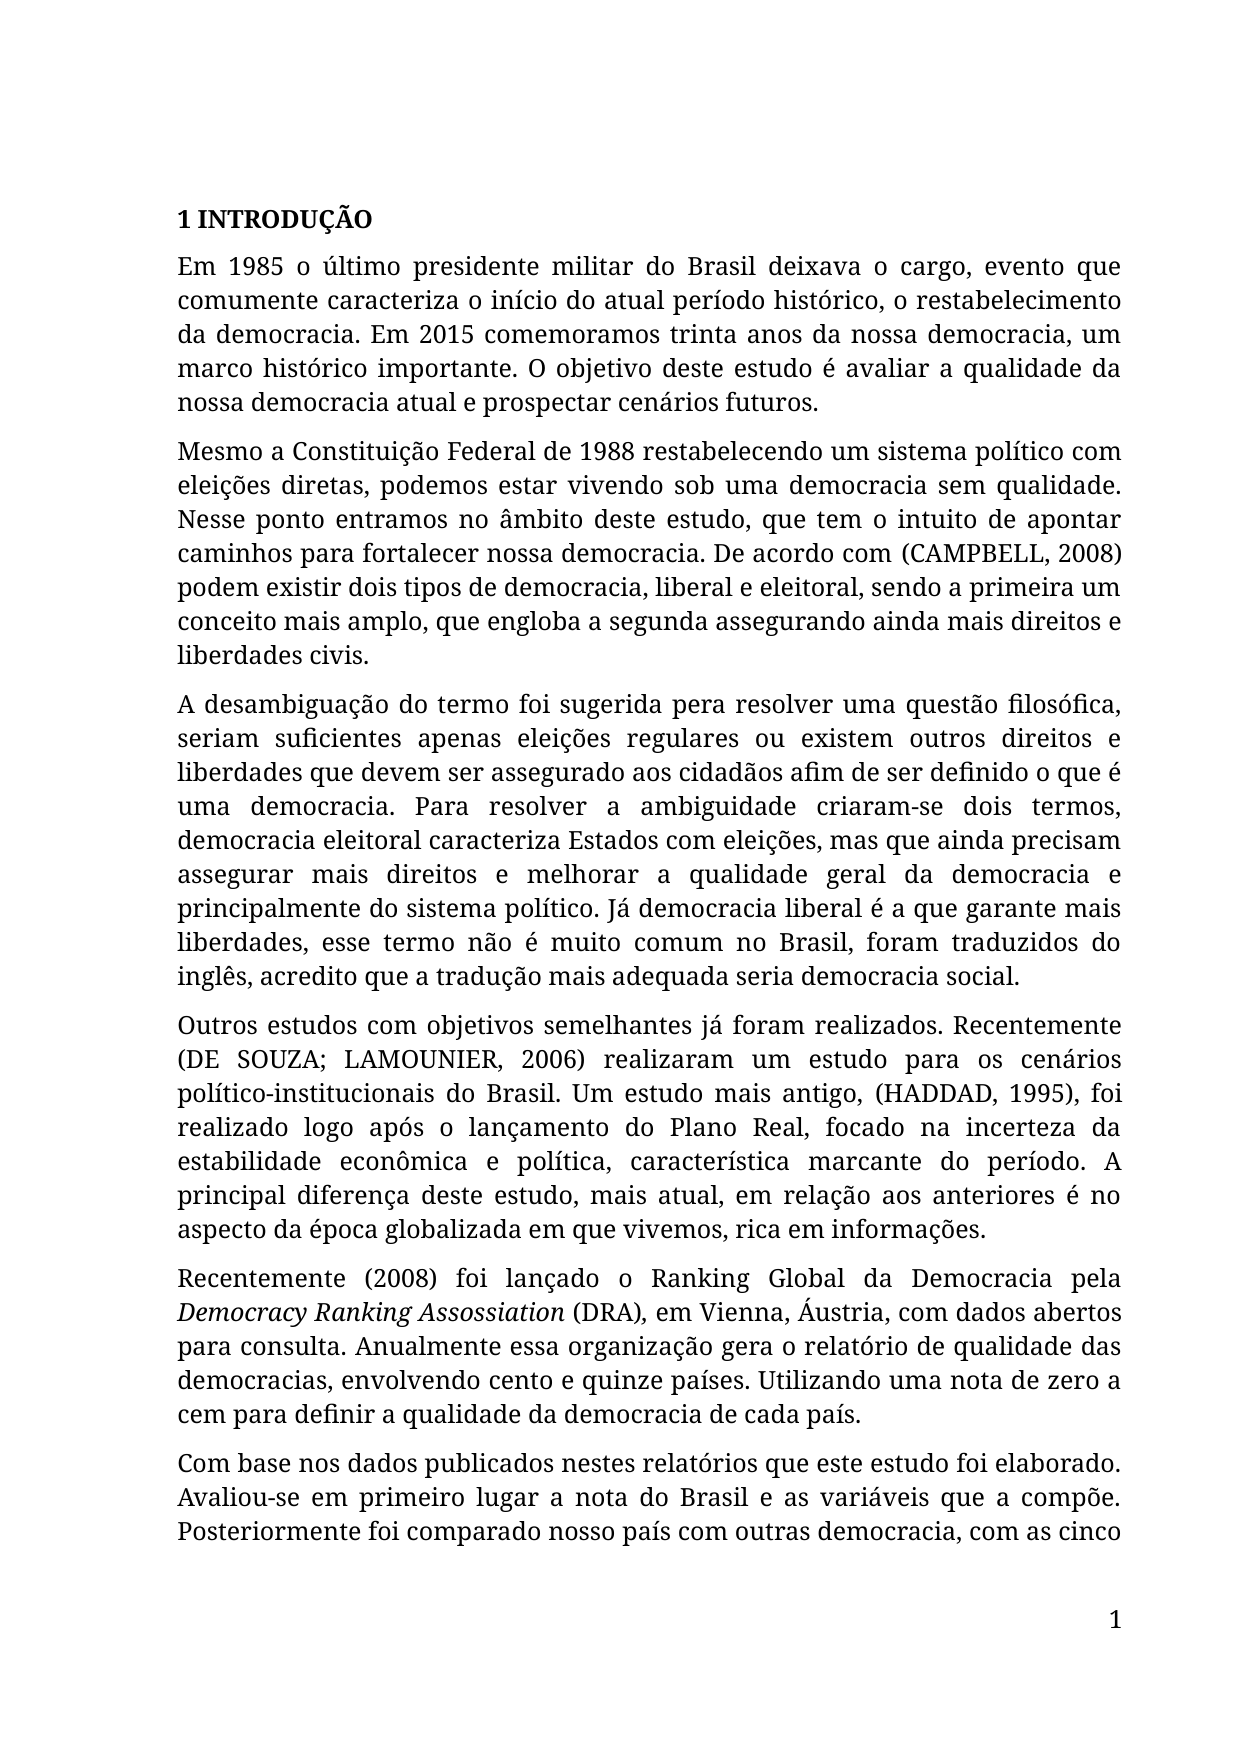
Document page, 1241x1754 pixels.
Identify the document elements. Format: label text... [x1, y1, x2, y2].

subtitle 1 Introdução [177, 202, 1122, 236]
text Outros estudos com objetivos semelhantes já foram realizados. Recentemente (DE SOUZA; LAMOUNIER, 2006) realizaram um estudo para os cenários político-institucionais do Brasil. Um estudo mais antigo, (HADDAD, 1995), foi realizado logo após o lançamento do Plano Real, focado na incerteza da estabilidade econômica e política, característica marcante do período. A principal diferença deste estudo, mais atual, em relação aos anteriores é no aspecto da época globalizada em que vivemos, rica em informações. [177, 1008, 1122, 1246]
text Recentemente (2008) foi lançado o Ranking Global da Democracia pela Democracy Ranking Assossiation (DRA), em Vienna, Áustria, com dados abertos para consulta. Anualmente essa organização gera o relatório de qualidade das democracias, envolvendo cento e quinze países. Utilizando uma nota de zero a cem para definir a qualidade da democracia de cada país. [177, 1261, 1122, 1431]
text Com base nos dados publicados nestes relatórios que este estudo foi elaborado. Avaliou-se em primeiro lugar a nota do Brasil e as variáveis que a compõe. Posteriormente foi comparado nosso país com outras democracia, com as cinco [177, 1446, 1122, 1548]
text A desambiguação do termo foi sugerida pera resolver uma questão filosófica, seriam suficientes apenas eleições regulares ou existem outros direitos e liberdades que devem ser assegurado aos cidadãos afim de ser definido o que é uma democracia. Para resolver a ambiguidade criaram-se dois termos, democracia eleitoral caracteriza Estados com eleições, mas que ainda precisam assegurar mais direitos e melhorar a qualidade geral da democracia e principalmente do sistema político. Já democracia liberal é a que garante mais liberdades, esse termo não é muito comum no Brasil, foram traduzidos do inglês, acredito que a tradução mais adequada seria democracia social. [177, 686, 1122, 993]
text Em 1985 o último presidente militar do Brasil deixava o cargo, evento que comumente caracteriza o início do atual período histórico, o restabelecimento da democracia. Em 2015 comemoramos trinta anos da nossa democracia, um marco histórico importante. O objetivo deste estudo é avaliar a qualidade da nossa democracia atual e prospectar cenários futuros. [177, 248, 1122, 419]
text Mesmo a Constituição Federal de 1988 restabelecendo um sistema político com eleições diretas, podemos estar vivendo sob uma democracia sem qualidade. Nesse ponto entramos no âmbito deste estudo, que tem o intuito de apontar caminhos para fortalecer nossa democracia. De acordo com (CAMPBELL, 2008) podem existir dois tipos de democracia, liberal e eleitoral, sendo a primeira um conceito mais amplo, que engloba a segunda assegurando ainda mais direitos e liberdades civis. [177, 433, 1122, 672]
